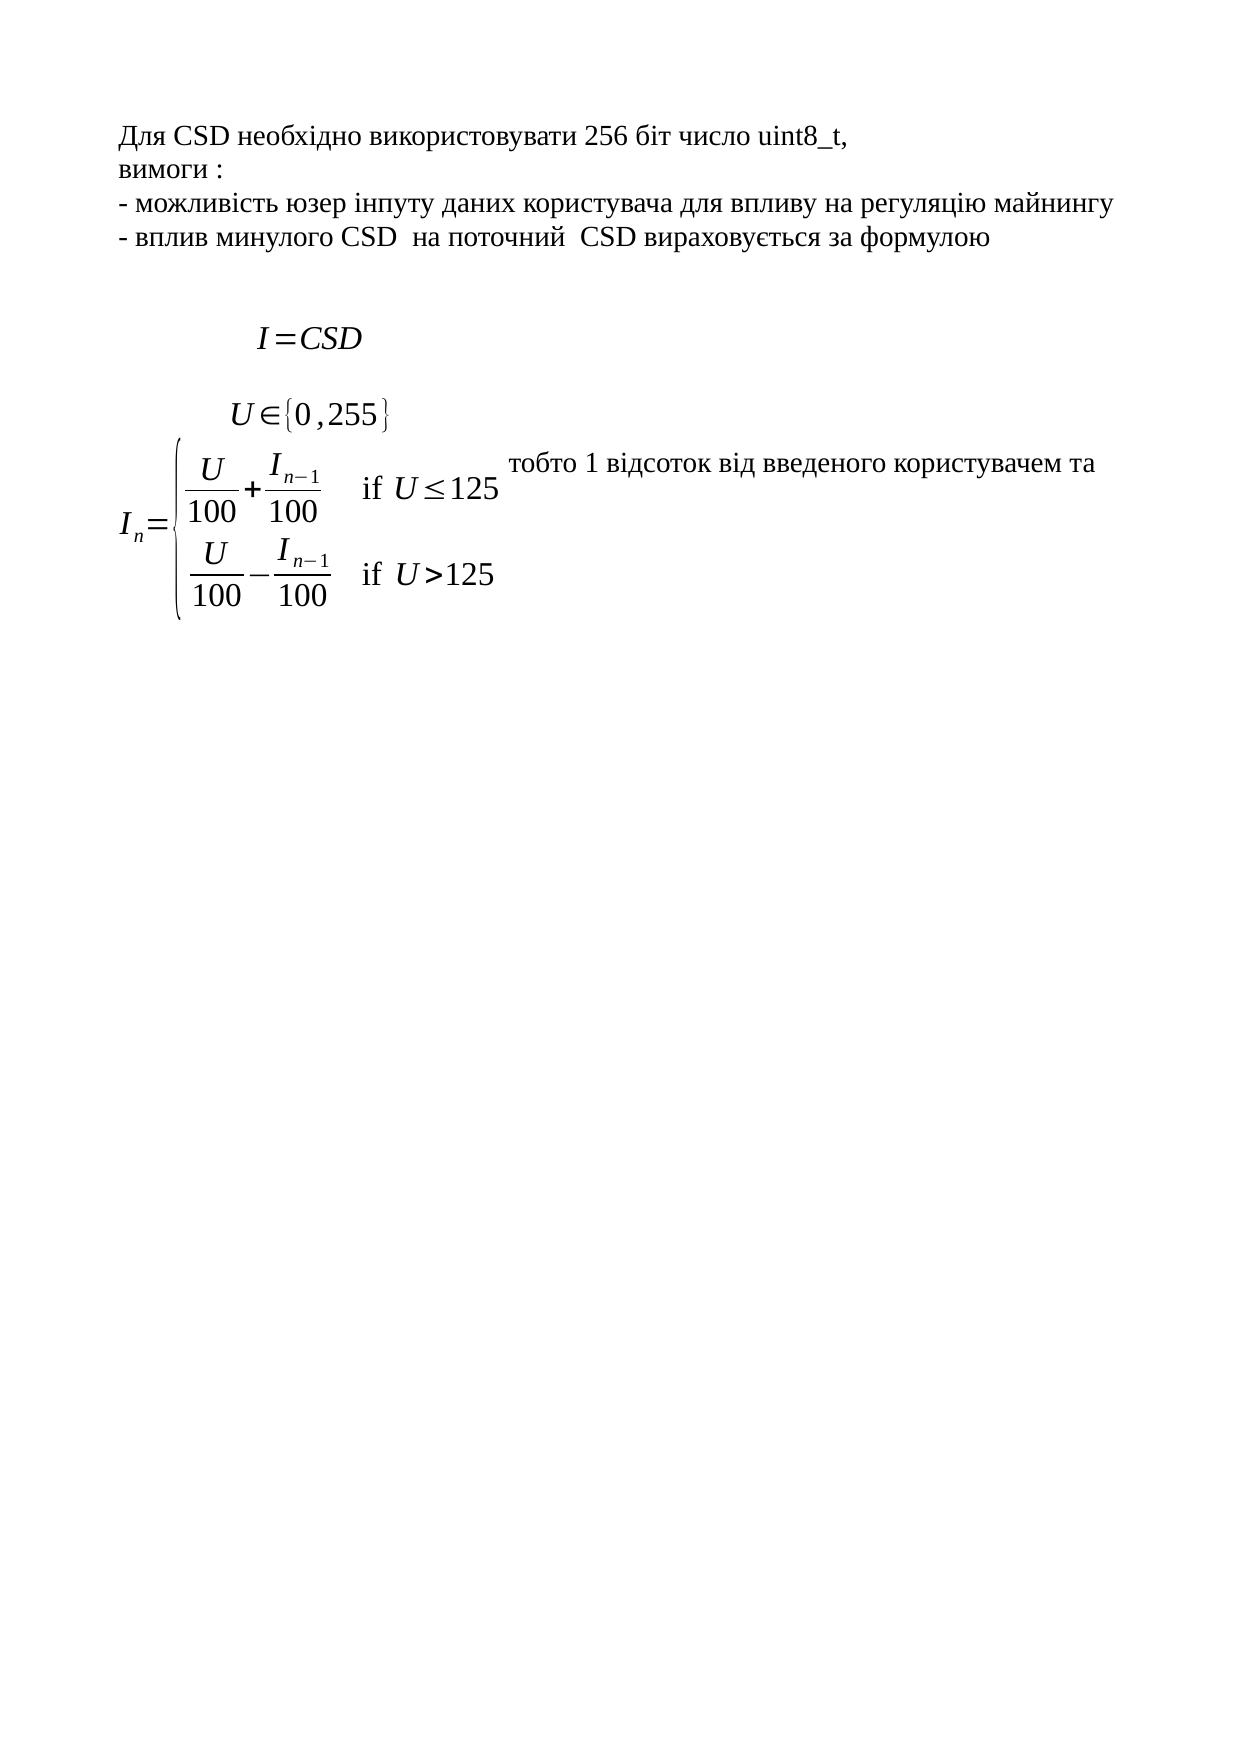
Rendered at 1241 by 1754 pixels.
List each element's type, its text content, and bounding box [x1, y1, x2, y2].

text - можливість юзер інпуту даних користувача для впливу на регуляцію майнингу [118, 185, 1122, 219]
text тобто 1 відсоток від введеного користувачем та [118, 319, 1122, 623]
text вимоги : [118, 152, 1122, 185]
text - вплив минулого CSD на поточний CSD вираховується за формулою [118, 219, 1122, 252]
text Для CSD необхідно використовувати 256 біт число uint8_t, [118, 118, 1122, 152]
